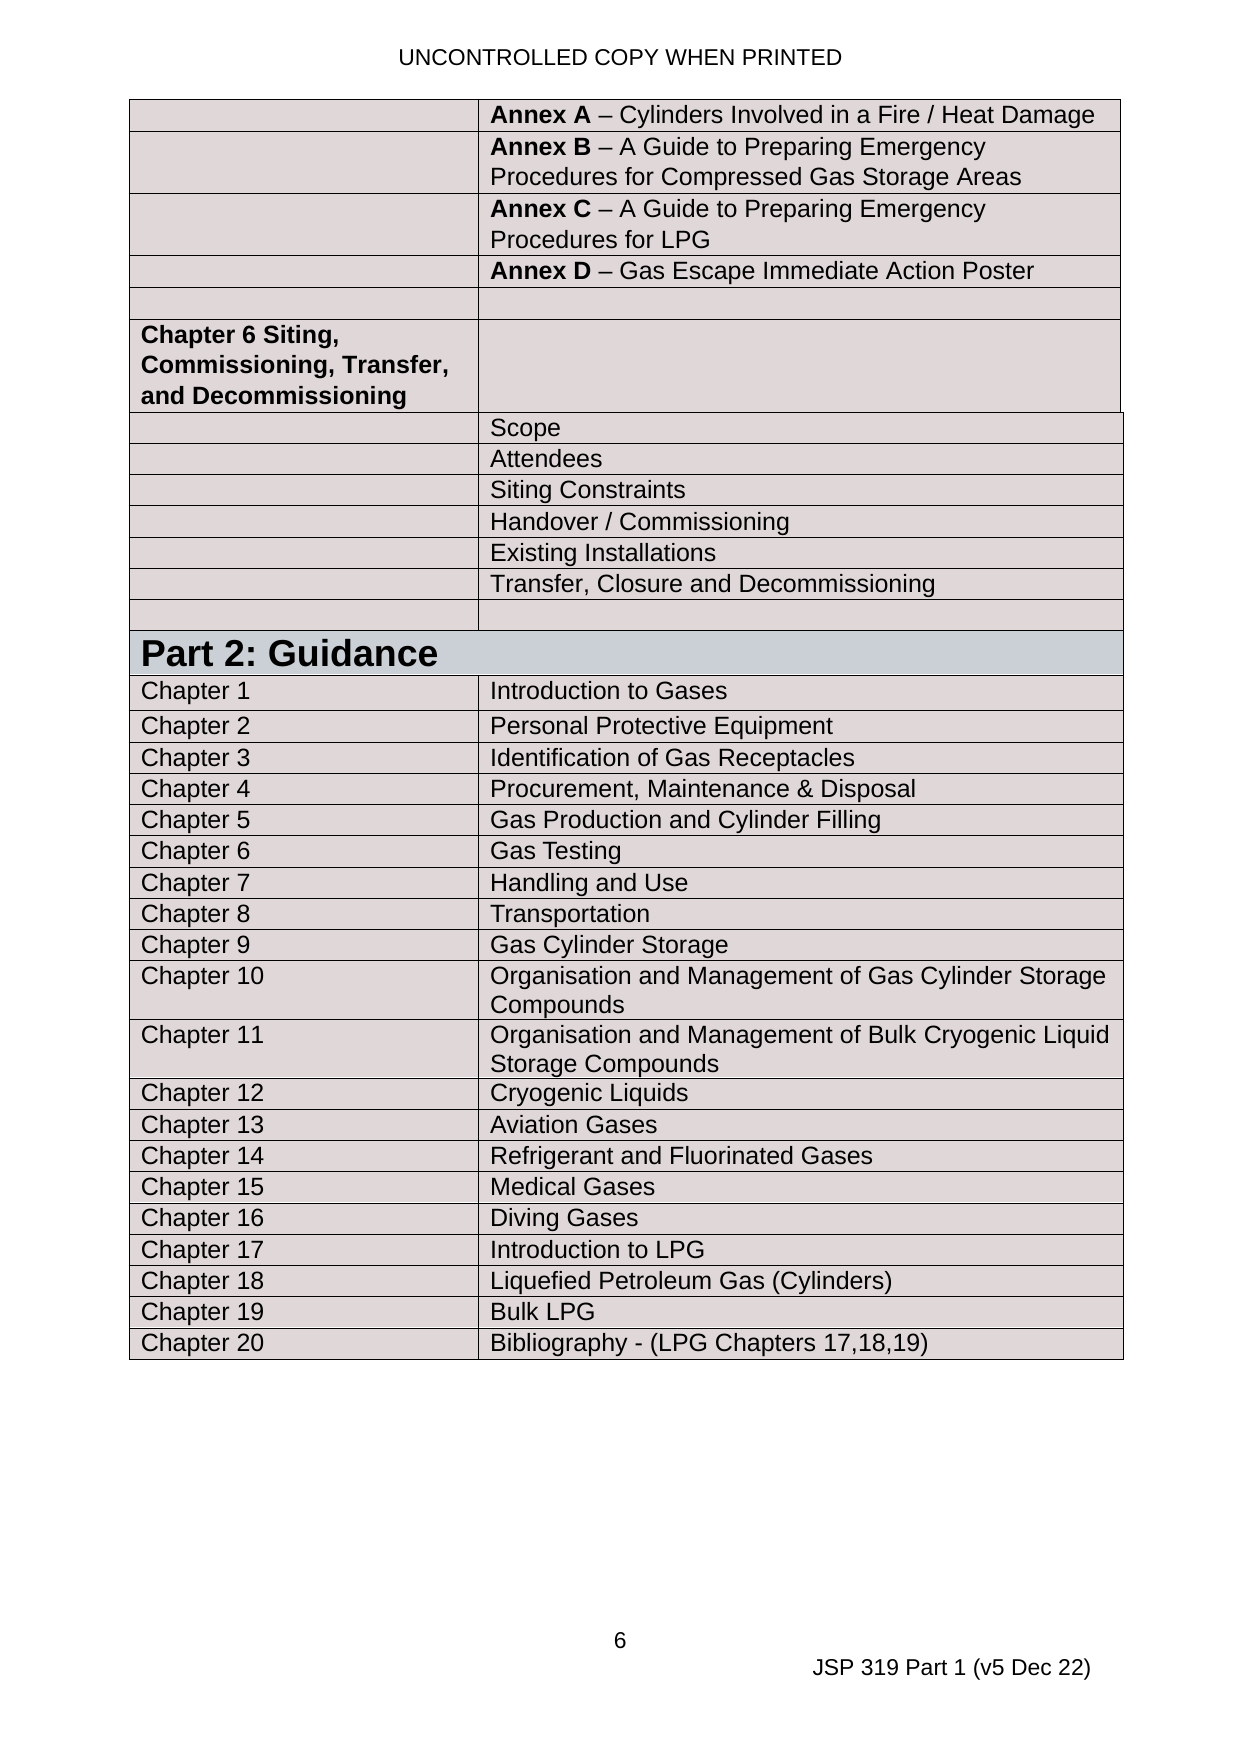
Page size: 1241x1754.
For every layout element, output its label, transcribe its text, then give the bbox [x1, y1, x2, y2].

table_cell Organisation and Management of Bulk Cryogenic Liquid Storage Compounds [479, 1020, 1123, 1077]
table_cell [130, 506, 478, 537]
table_cell Refrigerant and Fluorinated Gases [479, 1141, 1123, 1171]
table_cell Diving Gases [479, 1204, 1123, 1234]
table_cell Handover / Commissioning [479, 506, 1123, 537]
table_cell Chapter 3 [130, 743, 478, 773]
table_cell Liquefied Petroleum Gas (Cylinders) [479, 1266, 1123, 1296]
table_cell [130, 256, 478, 287]
table_cell Chapter 6 [130, 836, 478, 867]
table_cell Transportation [479, 899, 1123, 929]
table_cell [479, 288, 1120, 319]
table_cell Gas Production and Cylinder Filling [479, 805, 1123, 835]
table_cell Chapter 9 [130, 930, 478, 960]
table_cell Introduction to Gases [479, 676, 1123, 710]
table_cell Organisation and Management of Gas Cylinder Storage Compounds [479, 961, 1123, 1019]
table_cell Chapter 10 [130, 961, 478, 1019]
table_cell Annex A – Cylinders Involved in a Fire / Heat Damage [479, 100, 1120, 131]
table_cell Aviation Gases [479, 1110, 1123, 1140]
table_cell [130, 569, 478, 599]
table_cell Gas Cylinder Storage [479, 930, 1123, 960]
table_cell Chapter 2 [130, 711, 478, 742]
table_cell Attendees [479, 444, 1123, 474]
table_cell Existing Installations [479, 538, 1123, 568]
table_cell Bibliography - (LPG Chapters 17,18,19) [479, 1329, 1123, 1359]
table_cell Gas Testing [479, 836, 1123, 867]
table_cell Personal Protective Equipment [479, 711, 1123, 742]
table_cell [479, 320, 1120, 412]
table_cell Chapter 19 [130, 1297, 478, 1327]
table_cell Chapter 7 [130, 868, 478, 898]
table_cell Bulk LPG [479, 1297, 1123, 1327]
table_cell [130, 132, 478, 193]
table_cell Scope [479, 413, 1123, 443]
table_cell [479, 600, 1123, 630]
table_cell Chapter 4 [130, 774, 478, 804]
table_cell Chapter 1 [130, 676, 478, 710]
table_cell Annex B – A Guide to Preparing Emergency Procedures for Compressed Gas Storage Areas [479, 132, 1120, 193]
table_cell Annex C – A Guide to Preparing Emergency Procedures for LPG [479, 194, 1120, 255]
table_cell Chapter 16 [130, 1204, 478, 1234]
table_cell Chapter 5 [130, 805, 478, 835]
table_cell Chapter 6 Siting, Commissioning, Transfer, and Decommissioning [130, 320, 478, 412]
table_cell [130, 194, 478, 255]
table_cell Transfer, Closure and Decommissioning [479, 569, 1123, 599]
table_cell Chapter 13 [130, 1110, 478, 1140]
table_cell [130, 538, 478, 568]
table_cell Chapter 14 [130, 1141, 478, 1171]
table_cell Annex D – Gas Escape Immediate Action Poster [479, 256, 1120, 287]
table_cell Cryogenic Liquids [479, 1079, 1123, 1109]
table_cell Chapter 17 [130, 1235, 478, 1265]
table_cell Chapter 8 [130, 899, 478, 929]
table_cell Chapter 18 [130, 1266, 478, 1296]
table_cell Identification of Gas Receptacles [479, 743, 1123, 773]
table_cell Introduction to LPG [479, 1235, 1123, 1265]
table_cell Siting Constraints [479, 475, 1123, 505]
table_cell Procurement, Maintenance & Disposal [479, 774, 1123, 804]
table_cell Chapter 20 [130, 1329, 478, 1359]
table_cell Part 2: Guidance [130, 631, 1123, 674]
table_cell [130, 600, 478, 630]
table_cell Chapter 15 [130, 1172, 478, 1202]
table_cell Chapter 12 [130, 1079, 478, 1109]
table_cell Chapter 11 [130, 1020, 478, 1077]
table_cell Medical Gases [479, 1172, 1123, 1202]
table_cell [130, 413, 478, 443]
table_cell Handling and Use [479, 868, 1123, 898]
table_cell [130, 444, 478, 474]
table_cell [130, 288, 478, 319]
table_cell [130, 475, 478, 505]
table_cell [130, 100, 478, 131]
